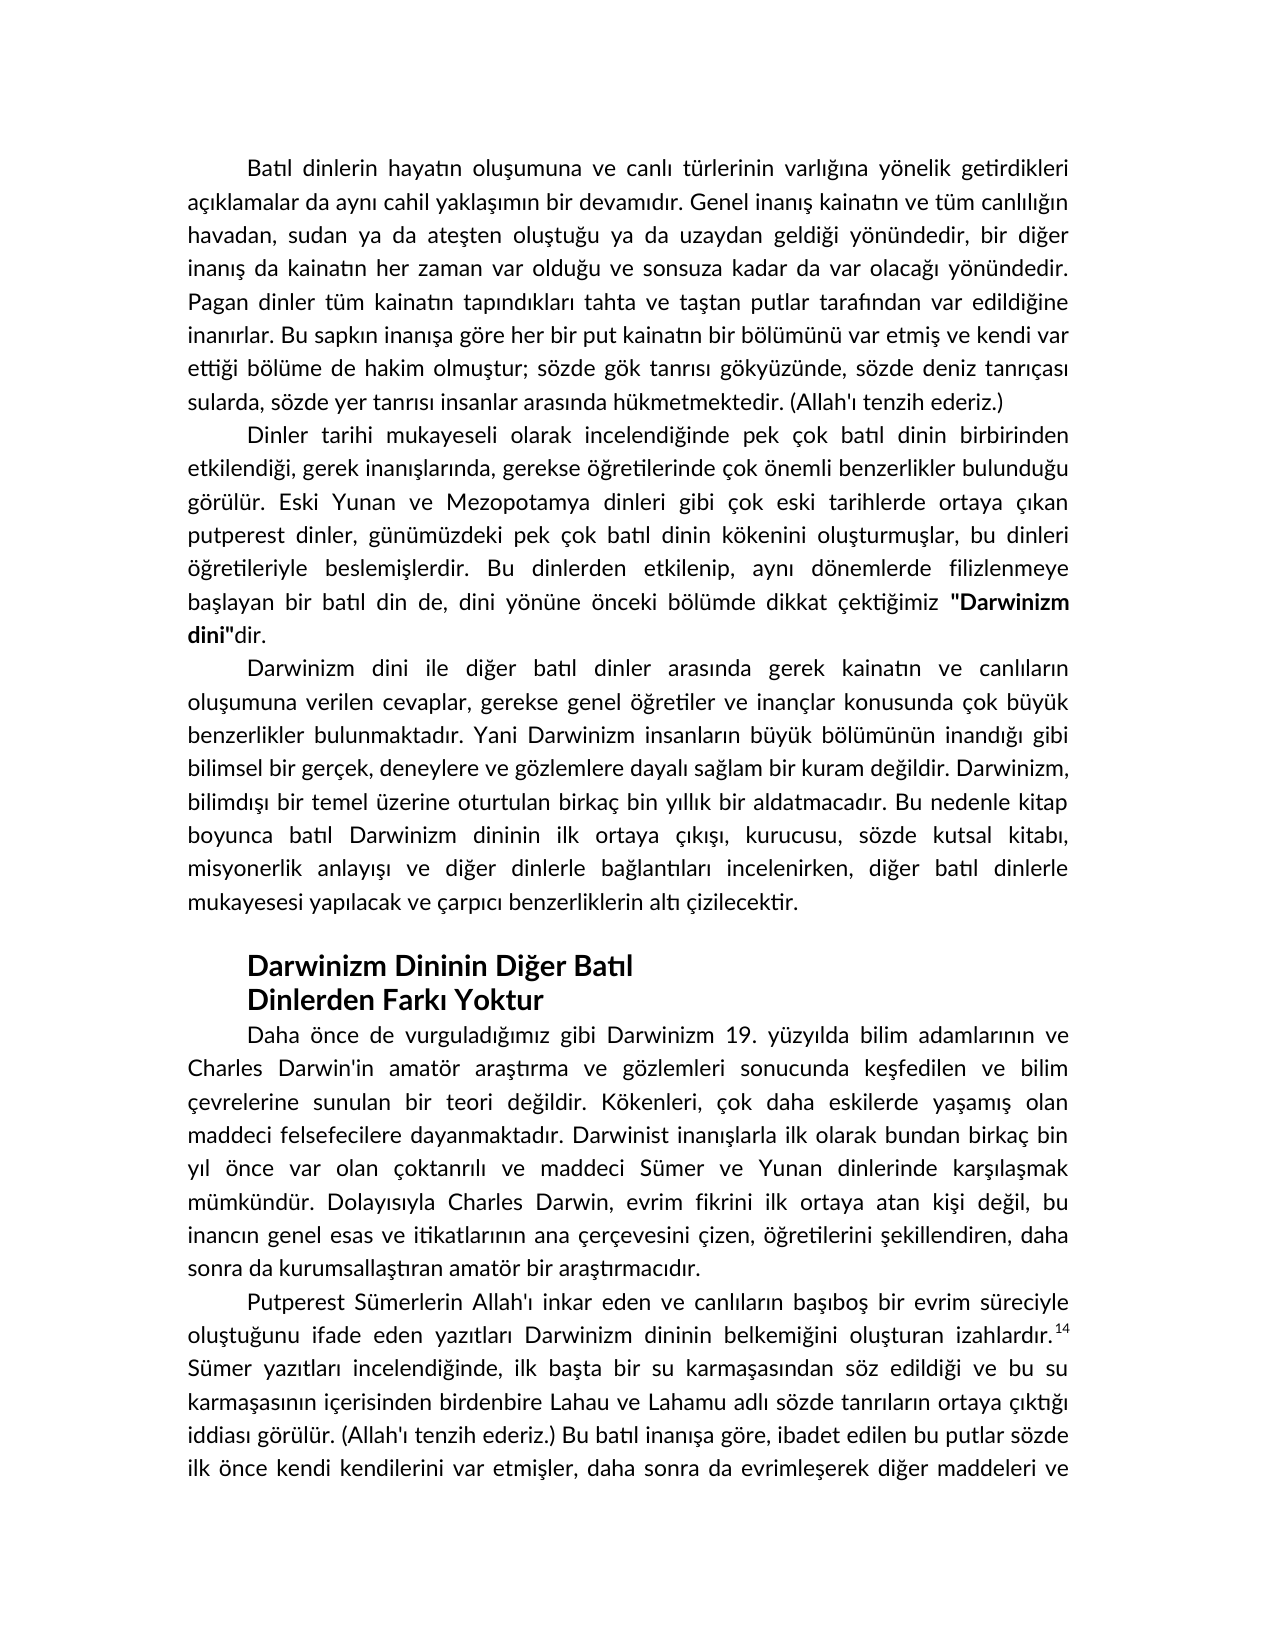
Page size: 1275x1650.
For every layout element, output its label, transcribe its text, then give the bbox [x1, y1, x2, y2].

text Dinler tarihi mukayeseli olarak incelendiğinde pek çok batıl dinin birbirinden etkilendiği, gerek inanışlarında, gerekse öğretilerinde çok önemli benzerlikler bulunduğu görülür. Eski Yunan ve Mezopotamya dinleri gibi çok eski tarihlerde ortaya çıkan putperest dinler, günümüzdeki pek çok batıl dinin kökenini oluşturmuşlar, bu dinleri öğretileriyle beslemişlerdir. Bu dinlerden etkilenip, aynı dönemlerde filizlenmeye başlayan bir batıl din de, dini yönüne önceki bölümde dikkat çektiğimiz "Darwinizm dini"dir. [187, 417, 1070, 650]
text Batıl dinlerin hayatın oluşumuna ve canlı türlerinin varlığına yönelik getirdikleri açıklamalar da aynı cahil yaklaşımın bir devamıdır. Genel inanış kainatın ve tüm canlılığın havadan, sudan ya da ateşten oluştuğu ya da uzaydan geldiği yönündedir, bir diğer inanış da kainatın her zaman var olduğu ve sonsuza kadar da var olacağı yönündedir. Pagan dinler tüm kainatın tapındıkları tahta ve taştan putlar tarafından var edildiğine inanırlar. Bu sapkın inanışa göre her bir put kainatın bir bölümünü var etmiş ve kendi var ettiği bölüme de hakim olmuştur; sözde gök tanrısı gökyüzünde, sözde deniz tanrıçası sularda, sözde yer tanrısı insanlar arasında hükmetmektedir. (Allah'ı tenzih ederiz.) [187, 150, 1070, 417]
text Dinlerden Farkı Yoktur [187, 983, 1070, 1017]
text Daha önce de vurguladığımız gibi Darwinizm 19. yüzyılda bilim adamlarının ve Charles Darwin'in amatör araştırma ve gözlemleri sonucunda keşfedilen ve bilim çevrelerine sunulan bir teori değildir. Kökenleri, çok daha eskilerde yaşamış olan maddeci felsefecilere dayanmaktadır. Darwinist inanışlarla ilk olarak bundan birkaç bin yıl önce var olan çoktanrılı ve maddeci Sümer ve Yunan dinlerinde karşılaşmak mümkündür. Dolayısıyla Charles Darwin, evrim fikrini ilk ortaya atan kişi değil, bu inancın genel esas ve itikatlarının ana çerçevesini çizen, öğretilerini şekillendiren, daha sonra da kurumsallaştıran amatör bir araştırmacıdır. [187, 1017, 1070, 1283]
text Darwinizm dini ile diğer batıl dinler arasında gerek kainatın ve canlıların oluşumuna verilen cevaplar, gerekse genel öğretiler ve inançlar konusunda çok büyük benzerlikler bulunmaktadır. Yani Darwinizm insanların büyük bölümünün inandığı gibi bilimsel bir gerçek, deneylere ve gözlemlere dayalı sağlam bir kuram değildir. Darwinizm, bilimdışı bir temel üzerine oturtulan birkaç bin yıllık bir aldatmacadır. Bu nedenle kitap boyunca batıl Darwinizm dininin ilk ortaya çıkışı, kurucusu, sözde kutsal kitabı, misyonerlik anlayışı ve diğer dinlerle bağlantıları incelenirken, diğer batıl dinlerle mukayesesi yapılacak ve çarpıcı benzerliklerin altı çizilecektir. [187, 650, 1070, 917]
text Darwinizm Dininin Diğer Batıl [187, 950, 1070, 983]
text Putperest Sümerlerin Allah'ı inkar eden ve canlıların başıboş bir evrim süreciyle oluştuğunu ifade eden yazıtları Darwinizm dininin belkemiğini oluşturan izahlardır.14 Sümer yazıtları incelendiğinde, ilk başta bir su karmaşasından söz edildiği ve bu su karmaşasının içerisinden birdenbire Lahau ve Lahamu adlı sözde tanrıların ortaya çıktığı iddiası görülür. (Allah'ı tenzih ederiz.) Bu batıl inanışa göre, ibadet edilen bu putlar sözde ilk önce kendi kendilerini var etmişler, daha sonra da evrimleşerek diğer maddeleri ve [187, 1283, 1070, 1483]
